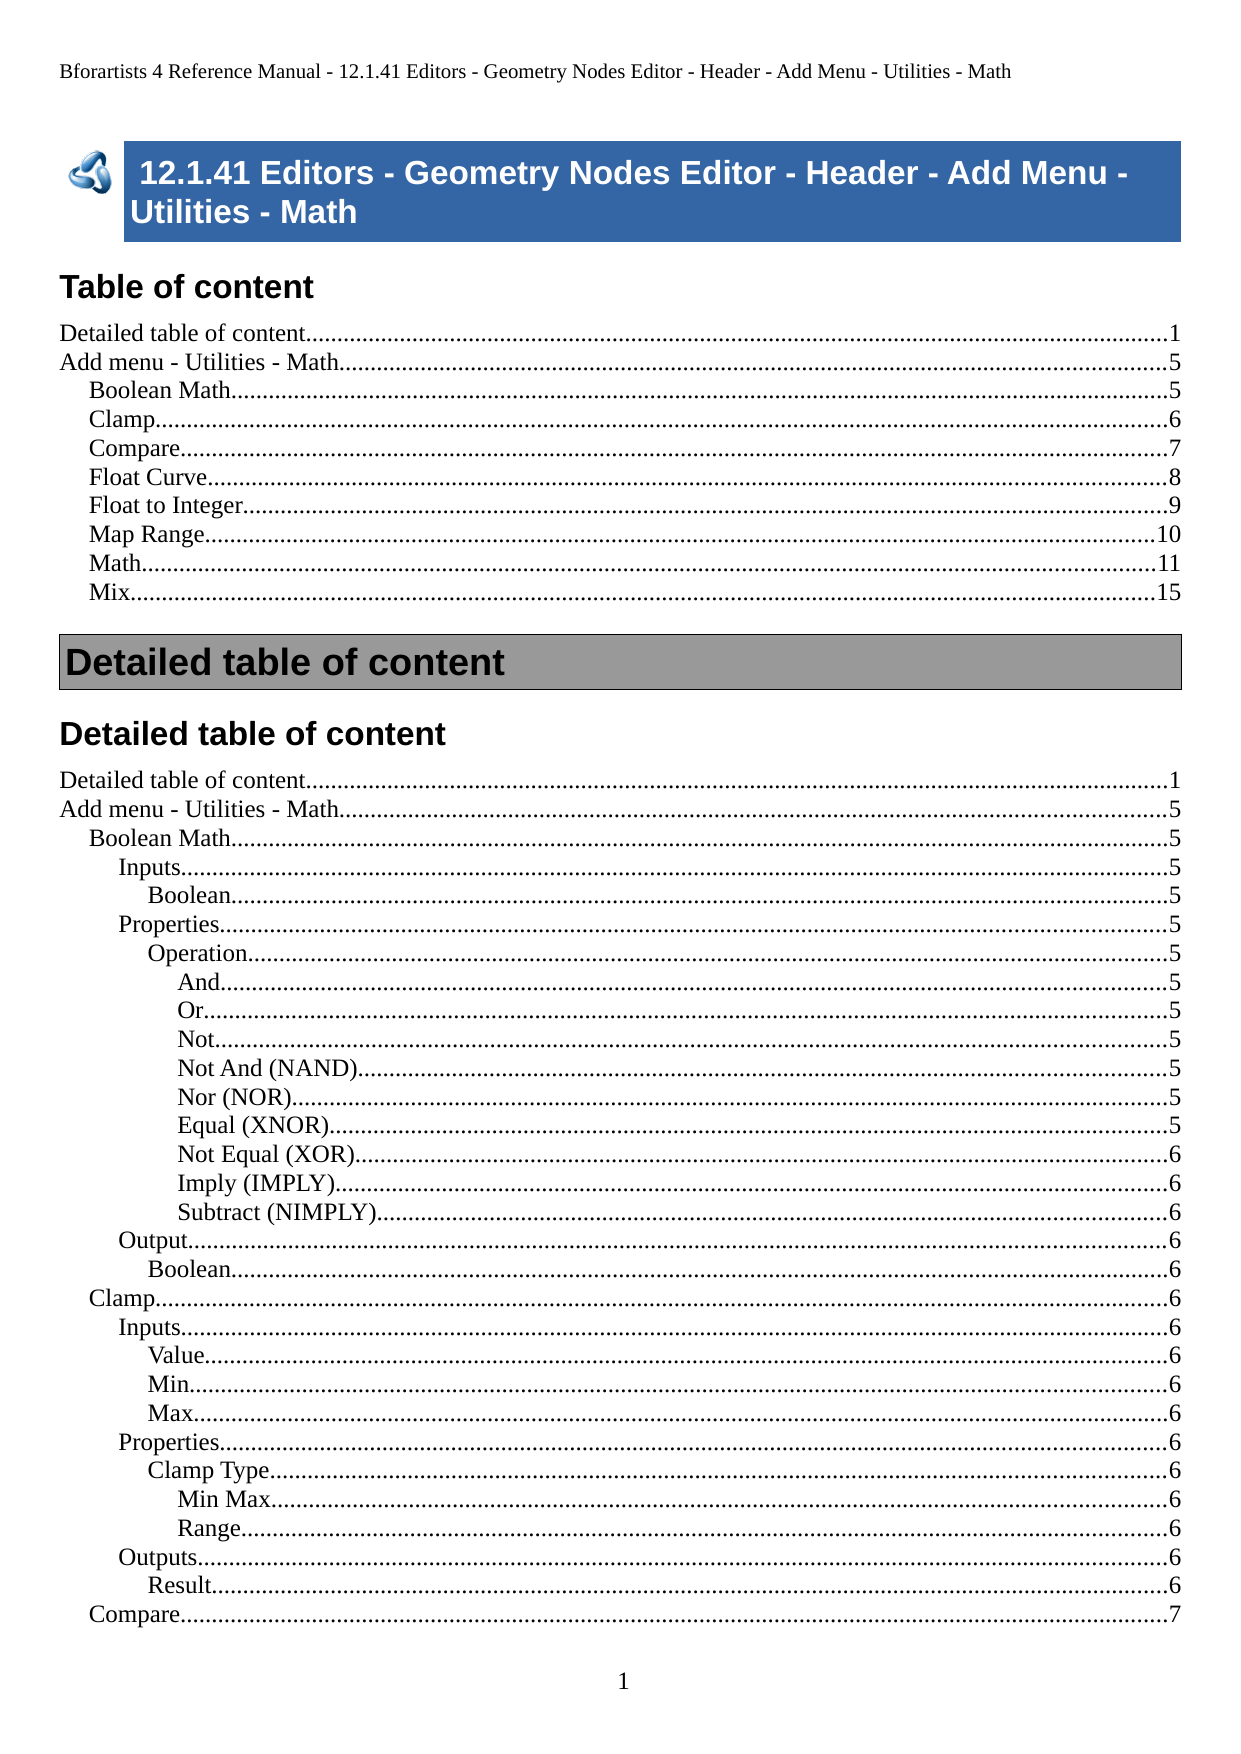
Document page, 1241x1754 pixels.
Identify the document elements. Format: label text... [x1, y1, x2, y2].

text Properties 6 [118, 1427, 1181, 1455]
text Not Equal (XOR) 6 [177, 1139, 1181, 1168]
text Equal (XNOR) 5 [177, 1110, 1181, 1139]
text Compare 7 [88, 1599, 1181, 1628]
text Imply (IMPLY) 6 [177, 1168, 1181, 1197]
text Mix 15 [88, 577, 1181, 605]
text And 5 [177, 967, 1181, 995]
text Clamp 6 [88, 1283, 1181, 1312]
text Properties 5 [118, 909, 1181, 938]
picture [65, 147, 114, 197]
subtitle Table of content [59, 267, 1181, 305]
text Boolean 6 [147, 1254, 1181, 1283]
text Max 6 [147, 1398, 1181, 1427]
text Outputs 6 [118, 1542, 1181, 1570]
text Inputs 6 [118, 1312, 1181, 1340]
text Nor (NOR) 5 [177, 1082, 1181, 1110]
text Value 6 [147, 1340, 1181, 1369]
text Boolean Math 5 [88, 375, 1181, 404]
text Add menu - Utilities - Math 5 [59, 347, 1181, 375]
text Float to Integer 9 [88, 490, 1181, 519]
subtitle Detailed table of content [59, 714, 1181, 753]
text Range 6 [177, 1513, 1181, 1542]
text Detailed table of content 1 [59, 318, 1181, 347]
text Min Max 6 [177, 1484, 1181, 1513]
text Compare 7 [88, 433, 1181, 462]
text Subtract (NIMPLY) 6 [177, 1197, 1181, 1225]
text Clamp Type 6 [147, 1455, 1181, 1484]
text Not And (NAND) 5 [177, 1053, 1181, 1082]
text Min 6 [147, 1369, 1181, 1398]
text Operation 5 [147, 938, 1181, 967]
text Add menu - Utilities - Math 5 [59, 794, 1181, 823]
text Clamp 6 [88, 404, 1181, 433]
text Or 5 [177, 995, 1181, 1024]
text Inputs 5 [118, 852, 1181, 880]
table_header Detailed table of content [60, 635, 1181, 689]
text Math 11 [88, 548, 1181, 577]
text Map Range 10 [88, 519, 1181, 548]
table_header [59, 141, 124, 242]
text Boolean Math 5 [88, 823, 1181, 852]
table_header 12.1.41 Editors - Geometry Nodes Editor - Header - Add Menu - Utilities - Math [124, 141, 1181, 242]
text Output 6 [118, 1225, 1181, 1254]
text Detailed table of content 1 [59, 765, 1181, 794]
text Boolean 5 [147, 880, 1181, 909]
text Result 6 [147, 1570, 1181, 1599]
text Float Curve 8 [88, 462, 1181, 490]
text Not 5 [177, 1024, 1181, 1053]
